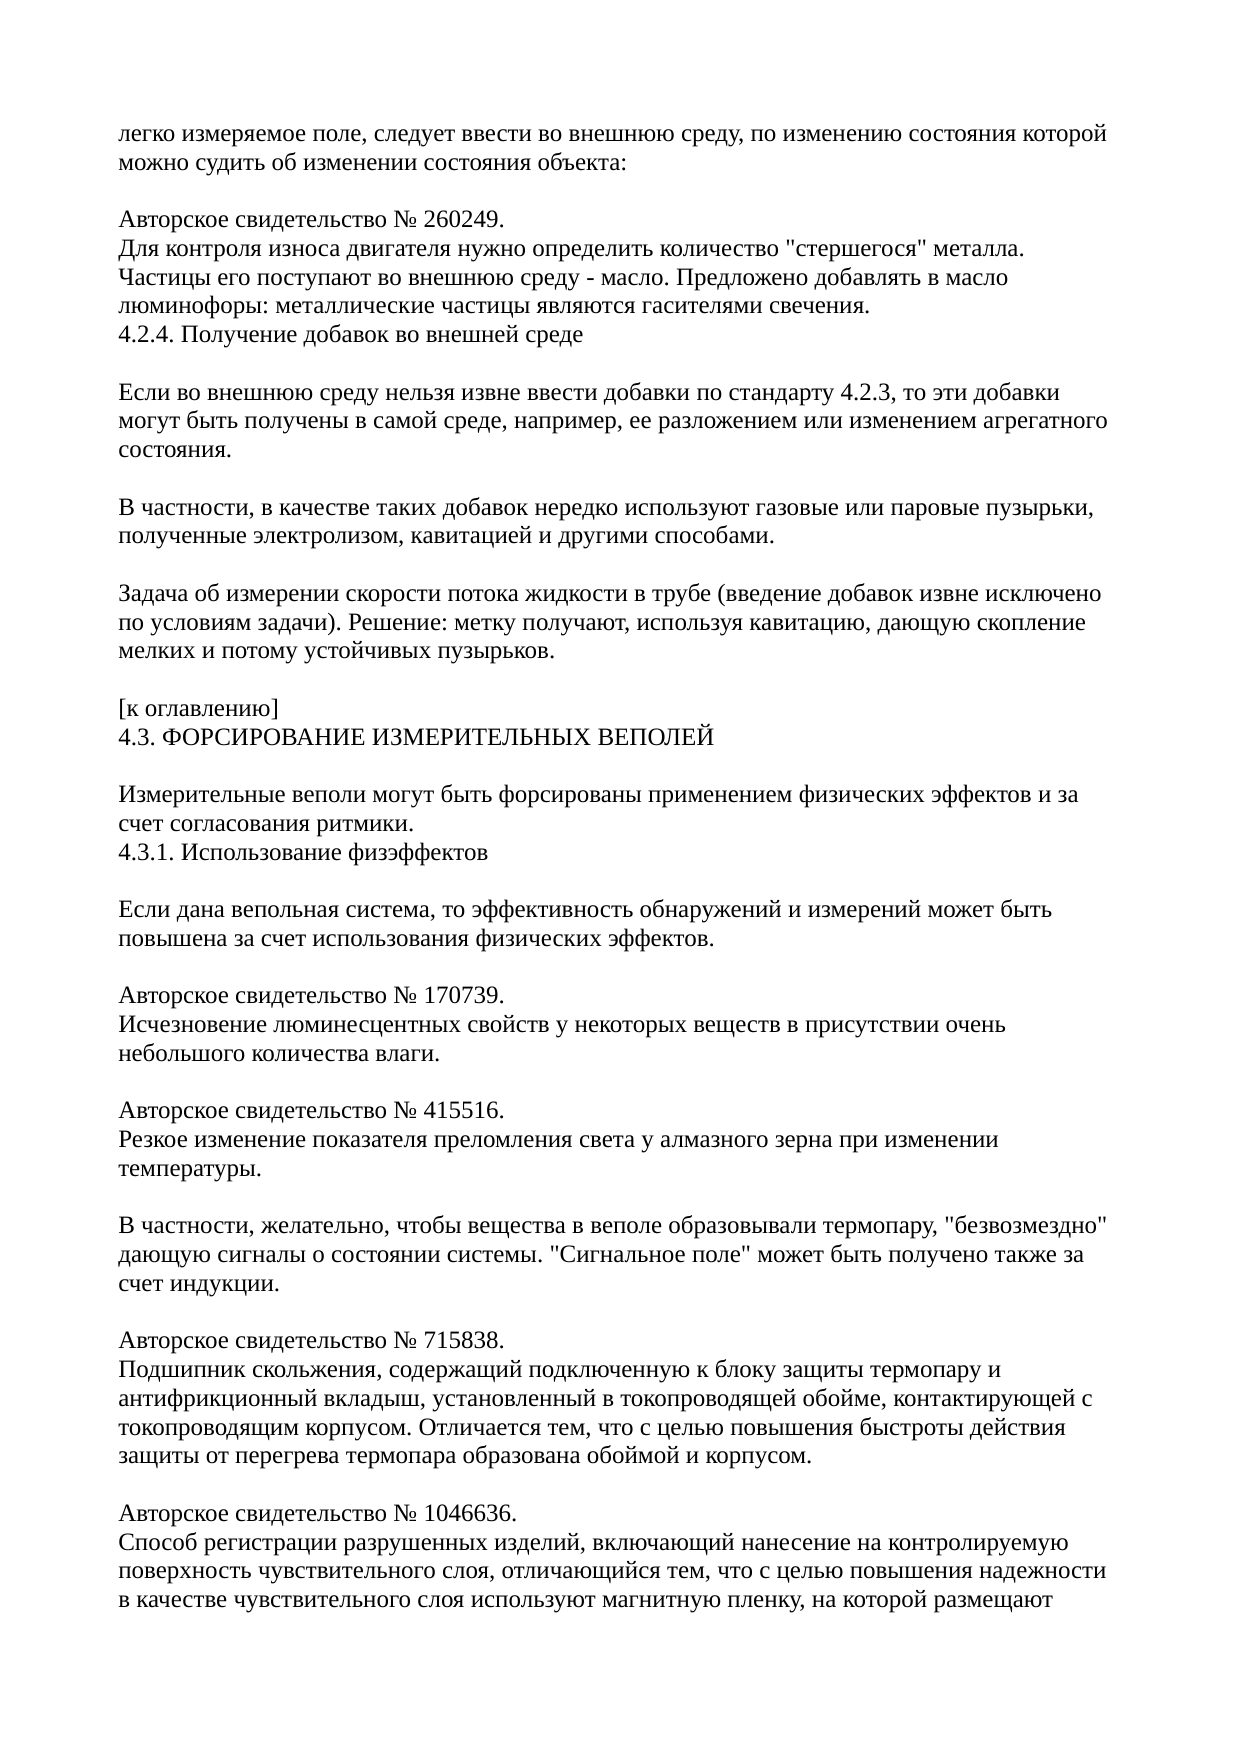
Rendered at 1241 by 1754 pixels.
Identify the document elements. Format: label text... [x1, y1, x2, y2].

text Исчезновение люминесцентных свойств у некоторых веществ в присутствии очень небольшого количества влаги. [118, 1009, 1122, 1067]
text Если дана вепольная система, то эффективность обнаружений и измерений может быть повышена за счет использования физических эффектов. [118, 894, 1122, 952]
text 4.3. ФОРСИРОВАНИЕ ИЗМЕРИТЕЛЬНЫХ ВЕПОЛЕЙ [118, 722, 1122, 751]
text 4.2.4. Получение добавок во внешней среде [118, 319, 1122, 348]
text Авторское свидетельство № 1046636. [118, 1498, 1122, 1527]
text Авторское свидетельство № 715838. [118, 1326, 1122, 1354]
text Резкое изменение показателя преломления света у алмазного зерна при изменении температуры. [118, 1124, 1122, 1182]
text Авторское свидетельство № 170739. [118, 981, 1122, 1009]
text Если во внешнюю среду нельзя извне ввести добавки по стандарту 4.2.3, то эти добавки могут быть получены в самой среде, например, ее разложением или изменением агрегатного состояния. [118, 377, 1122, 463]
text Подшипник скольжения, содержащий подключенную к блоку защиты термопару и антифрикционный вкладыш, установленный в токопроводящей обойме, контактирующей с токопроводящим корпусом. Отличается тем, что с целью повышения быстроты действия защиты от перегрева термопара образована обоймой и корпусом. [118, 1354, 1122, 1469]
text Задача об измерении скорости потока жидкости в трубе (введение добавок извне исключено по условиям задачи). Решение: метку получают, используя кавитацию, дающую скопление мелких и потому устойчивых пузырьков. [118, 578, 1122, 664]
text Для контроля износа двигателя нужно определить количество "стершегося" металла. Частицы его поступают во внешнюю среду - масло. Предложено добавлять в масло люминофоры: металлические частицы являются гасителями свечения. [118, 233, 1122, 319]
text Способ регистрации разрушенных изделий, включающий нанесение на контролируемую поверхность чувствительного слоя, отличающийся тем, что с целью повышения надежности в качестве чувствительного слоя используют магнитную пленку, на которой размещают [118, 1527, 1122, 1613]
text Авторское свидетельство № 415516. [118, 1096, 1122, 1124]
text 4.3.1. Использование физэффектов [118, 837, 1122, 866]
text Измерительные веполи могут быть форсированы применением физических эффектов и за счет согласования ритмики. [118, 779, 1122, 837]
text В частности, в качестве таких добавок нередко используют газовые или паровые пузырьки, полученные электролизом, кавитацией и другими способами. [118, 492, 1122, 549]
text В частности, желательно, чтобы вещества в веполе образовывали термопару, "безвозмездно" дающую сигналы о состоянии системы. "Сигнальное поле" может быть получено также за счет индукции. [118, 1211, 1122, 1297]
text [к оглавлению] [118, 693, 1122, 722]
text легко измеряемое поле, следует ввести во внешнюю среду, по изменению состояния которой можно судить об изменении состояния объекта: [118, 118, 1122, 176]
text Авторское свидетельство № 260249. [118, 204, 1122, 233]
